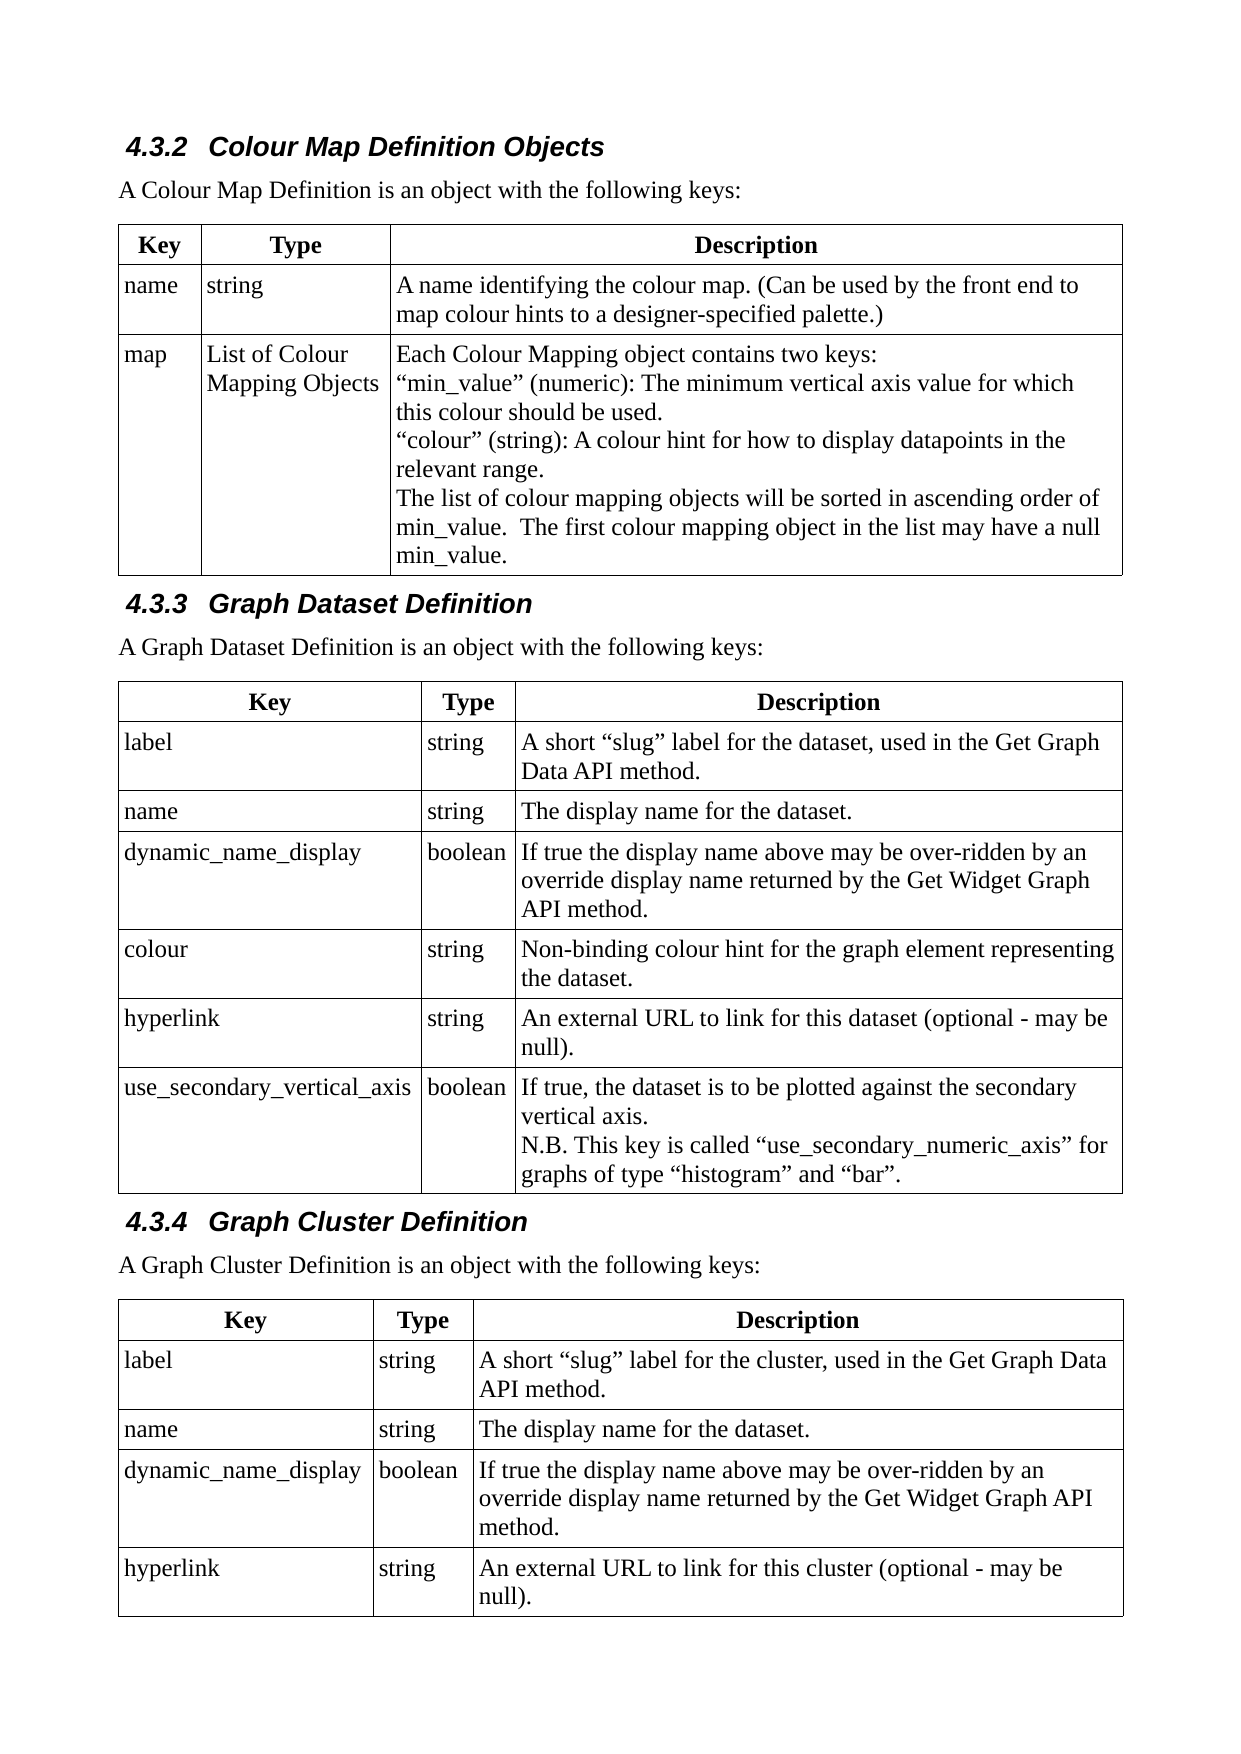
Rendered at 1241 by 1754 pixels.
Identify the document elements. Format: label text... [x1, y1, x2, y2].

table_cell label [119, 1341, 373, 1409]
subtitle Graph Dataset Definition [118, 588, 1122, 619]
table_header Description [474, 1300, 1123, 1339]
table_header Type [422, 682, 515, 721]
table_cell Each Colour Mapping object contains two keys: “min_value” (numeric): The minimum vertical axis value for which this colour should be used. “colour” (string): A colour hint for how to display datapoints in the relevant range. The list of colour mapping objects will be sorted in ascending order of min_value. The first colour mapping object in the list may have a null min_value. [391, 335, 1122, 575]
table_header Key [119, 225, 201, 264]
table_cell use_secondary_vertical_axis [119, 1068, 421, 1193]
table_cell An external URL to link for this cluster (optional - may be null). [474, 1548, 1123, 1616]
table_cell If true, the dataset is to be plotted against the secondary vertical axis. N.B. This key is called “use_secondary_numeric_axis” for graphs of type “histogram” and “bar”. [516, 1068, 1122, 1193]
table_cell string [422, 722, 515, 790]
table_cell If true the display name above may be over-ridden by an override display name returned by the Get Widget Graph API method. [474, 1450, 1123, 1547]
table_header Type [374, 1300, 473, 1339]
text A Colour Map Definition is an object with the following keys: [118, 175, 1122, 204]
table_cell Non-binding colour hint for the graph element representing the dataset. [516, 930, 1122, 998]
table_cell string [374, 1410, 473, 1449]
table_cell The display name for the dataset. [516, 791, 1122, 831]
table_header Key [119, 1300, 373, 1339]
text A Graph Cluster Definition is an object with the following keys: [118, 1250, 1122, 1279]
table_header Type [202, 225, 390, 264]
table_cell dynamic_name_display [119, 832, 421, 928]
table_cell colour [119, 930, 421, 998]
table_cell The display name for the dataset. [474, 1410, 1123, 1449]
table_cell hyperlink [119, 1548, 373, 1616]
table_cell boolean [374, 1450, 473, 1547]
table_cell A short “slug” label for the dataset, used in the Get Graph Data API method. [516, 722, 1122, 790]
table_cell name [119, 791, 421, 831]
table_cell List of Colour Mapping Objects [202, 335, 390, 575]
table_header Description [516, 682, 1122, 721]
table_cell If true the display name above may be over-ridden by an override display name returned by the Get Widget Graph API method. [516, 832, 1122, 928]
table_header Key [119, 682, 421, 721]
table_cell string [202, 265, 390, 333]
subtitle Graph Cluster Definition [118, 1206, 1122, 1238]
table_cell name [119, 265, 201, 333]
table_cell boolean [422, 832, 515, 928]
table_cell A short “slug” label for the cluster, used in the Get Graph Data API method. [474, 1341, 1123, 1409]
table_cell label [119, 722, 421, 790]
table_cell name [119, 1410, 373, 1449]
table_cell string [422, 791, 515, 831]
table_cell boolean [422, 1068, 515, 1193]
table_cell A name identifying the colour map. (Can be used by the front end to map colour hints to a designer-specified palette.) [391, 265, 1122, 333]
table_header Description [391, 225, 1122, 264]
text A Graph Dataset Definition is an object with the following keys: [118, 632, 1122, 661]
table_cell An external URL to link for this dataset (optional - may be null). [516, 999, 1122, 1067]
table_cell string [374, 1548, 473, 1616]
table_cell hyperlink [119, 999, 421, 1067]
table_cell string [422, 930, 515, 998]
subtitle Colour Map Definition Objects [118, 131, 1122, 162]
table_cell map [119, 335, 201, 575]
table_cell string [422, 999, 515, 1067]
table_cell dynamic_name_display [119, 1450, 373, 1547]
table_cell string [374, 1341, 473, 1409]
